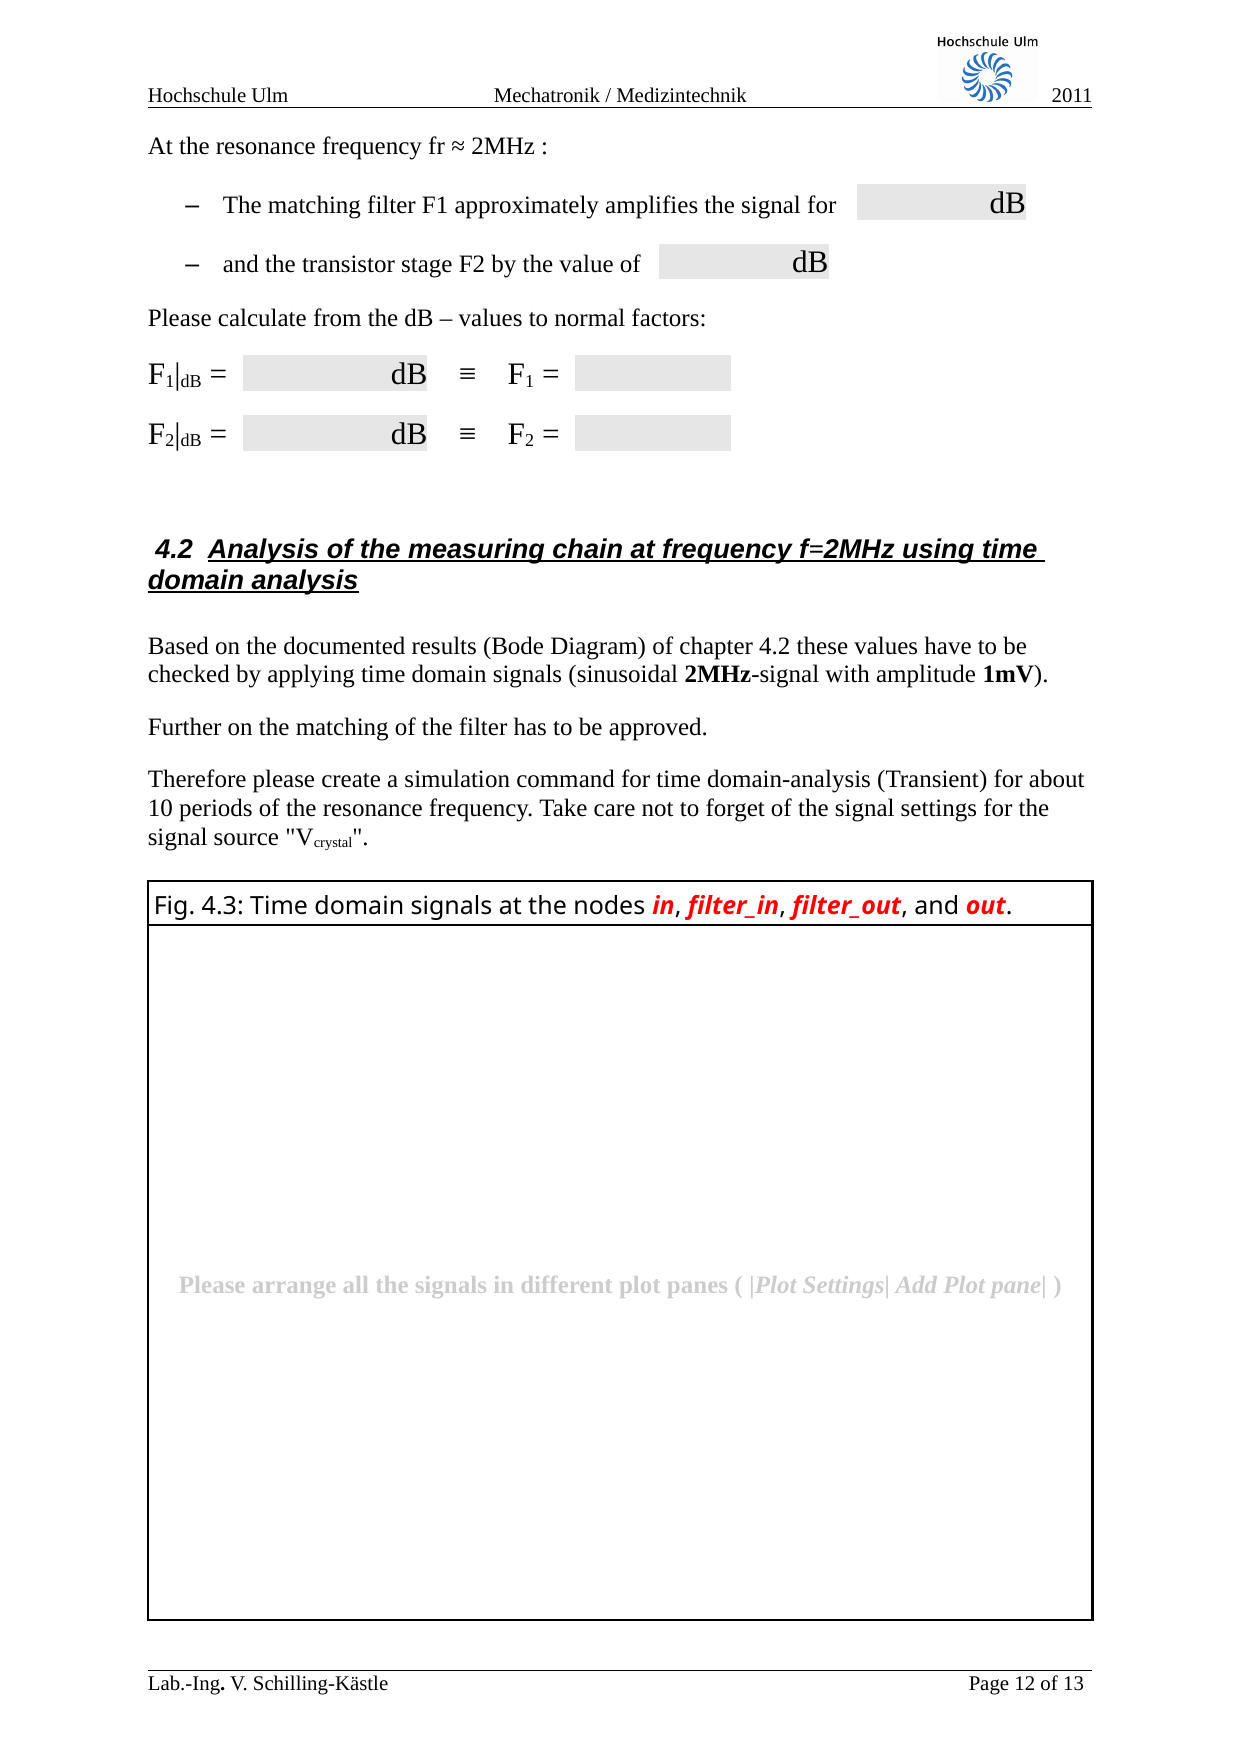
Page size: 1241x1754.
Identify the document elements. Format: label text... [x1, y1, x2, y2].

list and the transistor stage F2 by the value of dB [185, 243, 1092, 279]
text F2|dB = dB ≡ F2 = [148, 415, 1092, 451]
subtitle Analysis of the measuring chain at frequency f=2MHz using time domain analysis [148, 533, 1092, 595]
text At the resonance frequency fr ≈ 2MHz : [148, 131, 1092, 160]
picture [933, 30, 1042, 106]
text F1|dB = dB ≡ F1 = [148, 355, 1092, 391]
text Please calculate from the dB – values to normal factors: [148, 303, 1092, 332]
list The matching filter F1 approximately amplifies the signal for dB [185, 184, 1092, 220]
text Based on the documented results (Bode Diagram) of chapter 4.2 these values have to be checked by applying time domain signals (sinusoidal 2MHz-signal with amplitude 1mV). [148, 631, 1092, 688]
table_header Fig. 4.3: Time domain signals at the nodes in, filter_in, filter_out, and out. [149, 882, 1091, 924]
text Further on the matching of the filter has to be approved. [148, 712, 1092, 741]
table_cell Please arrange all the signals in different plot panes ( |Plot Settings| Add Plot pane| ) [149, 926, 1091, 1619]
text Therefore please create a simulation command for time domain-analysis (Transient) for about 10 periods of the resonance frequency. Take care not to forget of the signal settings for the signal source "Vcrystal". [148, 764, 1092, 851]
